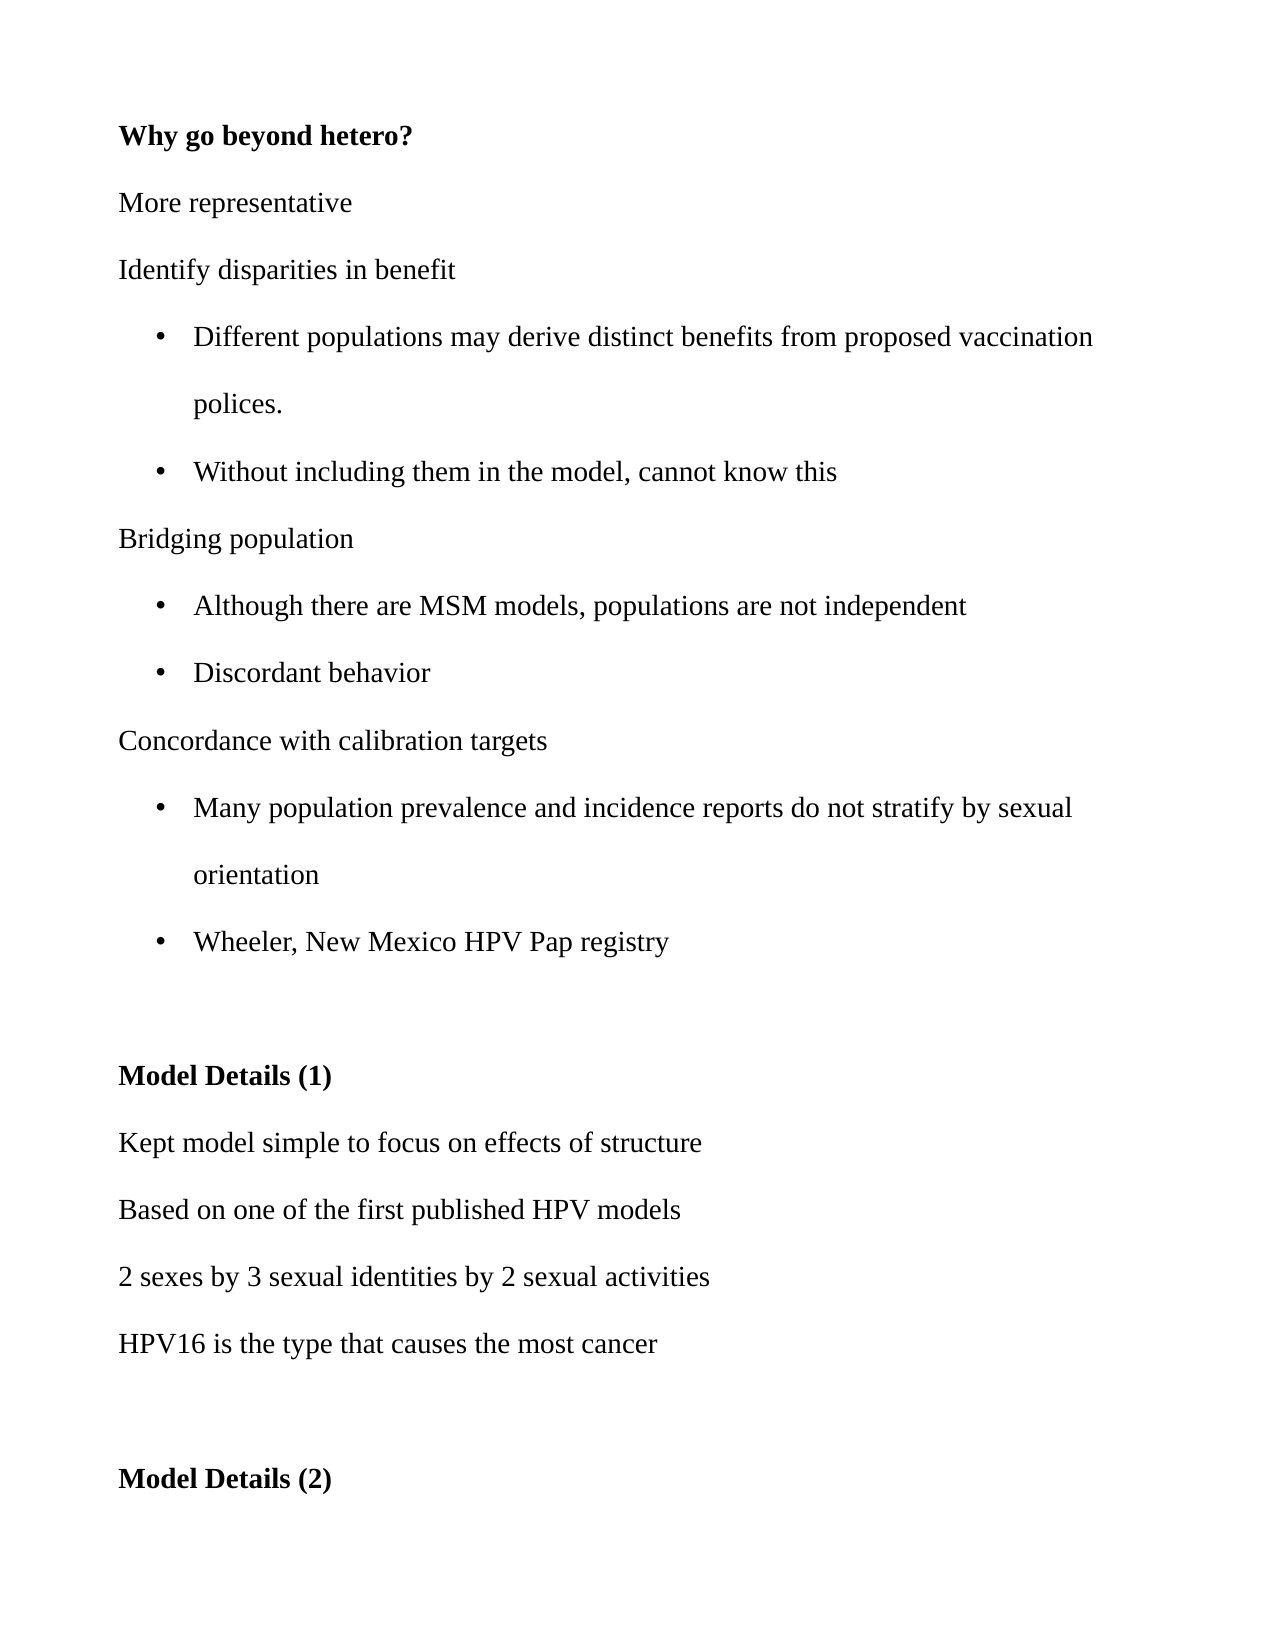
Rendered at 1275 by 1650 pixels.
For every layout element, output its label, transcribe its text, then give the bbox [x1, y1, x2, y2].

list Without including them in the model, cannot know this [156, 454, 1157, 487]
text Bridging population [118, 521, 1157, 554]
text Based on one of the first published HPV models [118, 1192, 1157, 1226]
list Although there are MSM models, populations are not independent [156, 588, 1157, 622]
text Kept model simple to focus on effects of structure [118, 1125, 1157, 1159]
text 2 sexes by 3 sexual identities by 2 sexual activities [118, 1259, 1157, 1293]
text Identify disparities in benefit [118, 252, 1157, 286]
list Discordant behavior [156, 655, 1157, 689]
text HPV16 is the type that causes the most cancer [118, 1327, 1157, 1360]
list Wheeler, New Mexico HPV Pap registry [156, 924, 1157, 958]
list Different populations may derive distinct benefits from proposed vaccination polices. [156, 319, 1157, 420]
list Many population prevalence and incidence reports do not stratify by sexual orientation [156, 790, 1157, 890]
text Concordance with calibration targets [118, 723, 1157, 756]
text More representative [118, 185, 1157, 219]
text Model Details (2) [118, 1461, 1157, 1494]
text Model Details (1) [118, 1058, 1157, 1092]
text Why go beyond hetero? [118, 118, 1157, 152]
